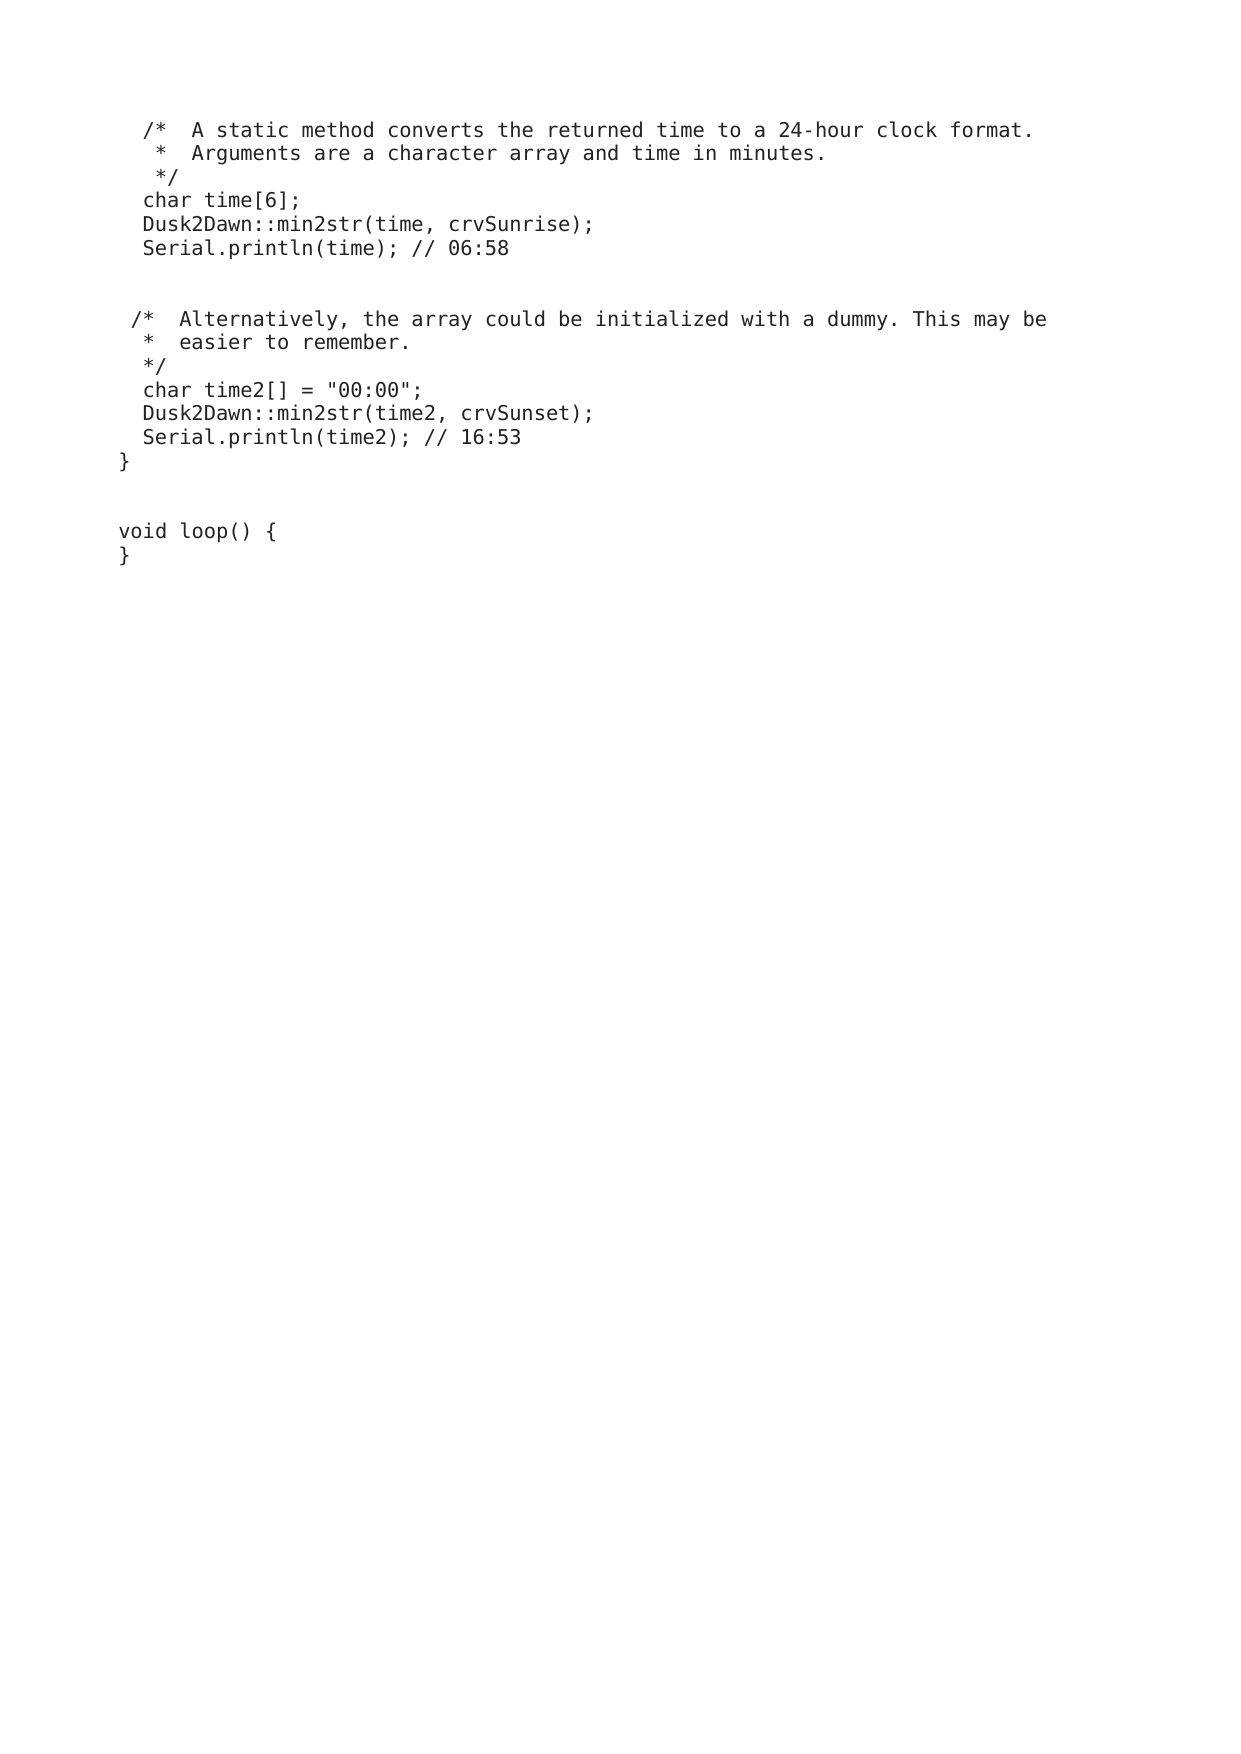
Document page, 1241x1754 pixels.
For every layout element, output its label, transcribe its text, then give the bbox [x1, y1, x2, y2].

text /* A static method converts the returned time to a 24-hour clock format. * Arguments are a character array and time in minutes. */ char time[6]; Dusk2Dawn::min2str(time, crvSunrise); Serial.println(time); // 06:58 /* Alternatively, the array could be initialized with a dummy. This may be * easier to remember. */ char time2[] = "00:00"; Dusk2Dawn::min2str(time2, crvSunset); Serial.println(time2); // 16:53 } void loop() { } [118, 118, 1122, 567]
